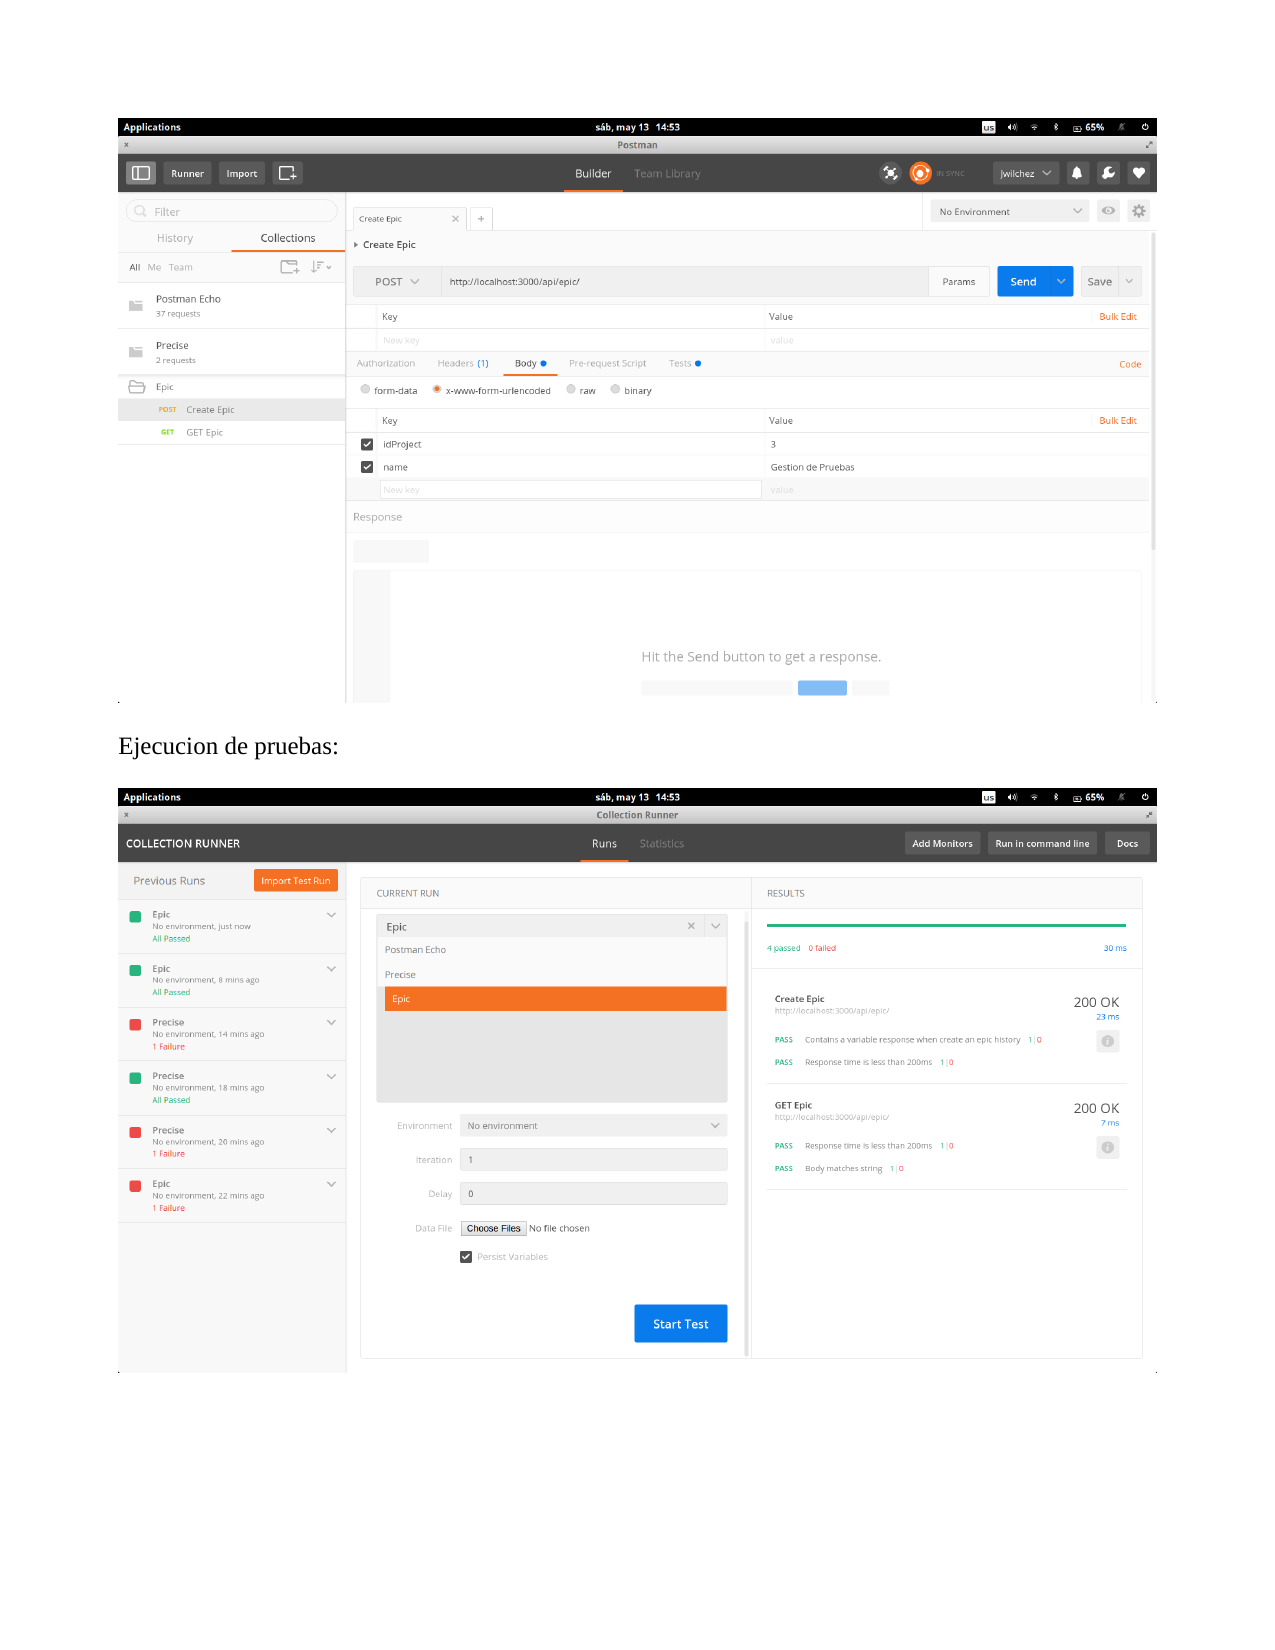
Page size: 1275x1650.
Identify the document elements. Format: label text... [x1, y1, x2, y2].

text Ejecucion de pruebas: [118, 731, 1157, 760]
